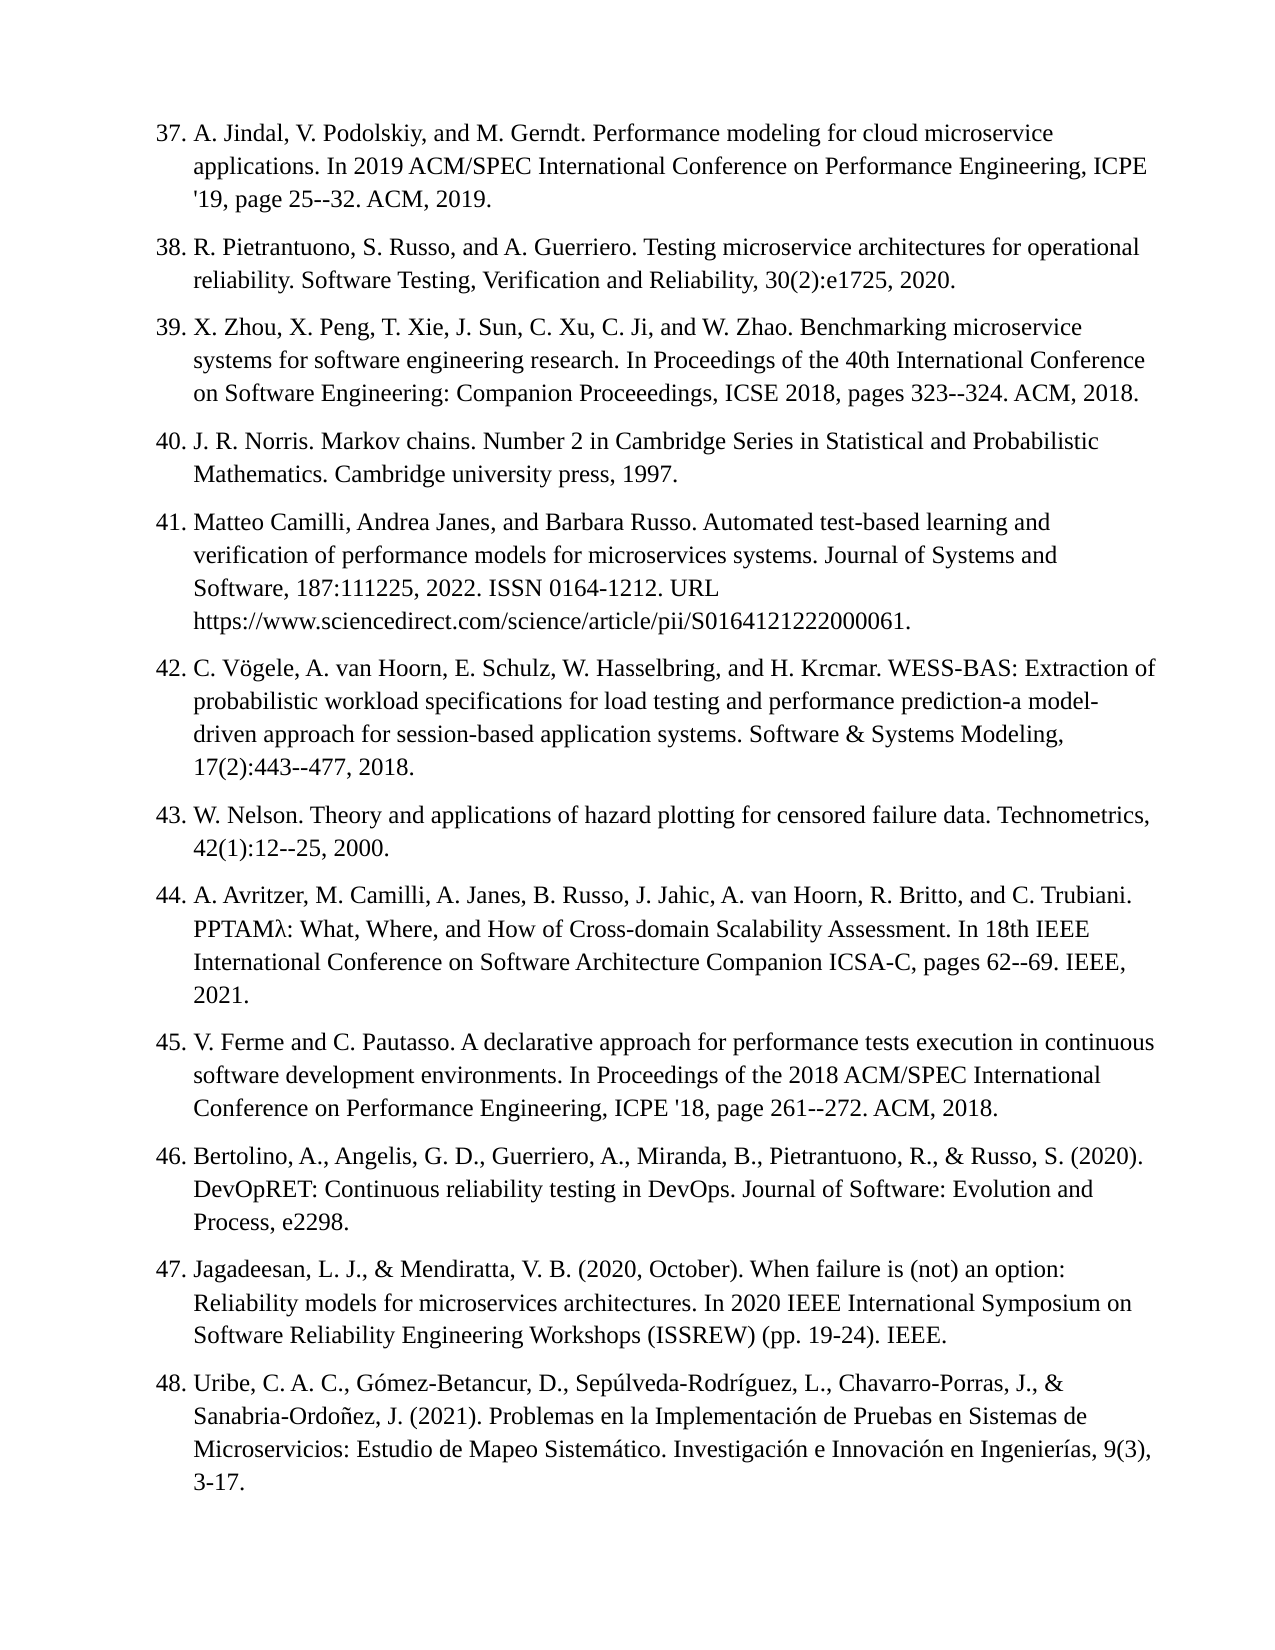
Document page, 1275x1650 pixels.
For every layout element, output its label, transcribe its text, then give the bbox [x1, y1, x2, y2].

list A. Jindal, V. Podolskiy, and M. Gerndt. Performance modeling for cloud microservice applications. In 2019 ACM/SPEC International Conference on Performance Engineering, ICPE '19, page 25--32. ACM, 2019. [156, 118, 1157, 213]
list J. R. Norris. Markov chains. Number 2 in Cambridge Series in Statistical and Probabilistic Mathematics. Cambridge university press, 1997. [156, 426, 1157, 488]
list Matteo Camilli, Andrea Janes, and Barbara Russo. Automated test-based learning and verification of performance models for microservices systems. Journal of Systems and Software, 187:111225, 2022. ISSN 0164-1212. URL https://www.sciencedirect.com/science/article/pii/S0164121222000061. [156, 507, 1157, 634]
list C. Vögele, A. van Hoorn, E. Schulz, W. Hasselbring, and H. Krcmar. WESS-BAS: Extraction of probabilistic workload specifications for load testing and performance prediction-a model-driven approach for session-based application systems. Software & Systems Modeling, 17(2):443--477, 2018. [156, 653, 1157, 781]
list X. Zhou, X. Peng, T. Xie, J. Sun, C. Xu, C. Ji, and W. Zhao. Benchmarking microservice systems for software engineering research. In Proceedings of the 40th International Conference on Software Engineering: Companion Proceeedings, ICSE 2018, pages 323--324. ACM, 2018. [156, 312, 1157, 407]
list R. Pietrantuono, S. Russo, and A. Guerriero. Testing microservice architectures for operational reliability. Software Testing, Verification and Reliability, 30(2):e1725, 2020. [156, 232, 1157, 293]
list Bertolino, A., Angelis, G. D., Guerriero, A., Miranda, B., Pietrantuono, R., & Russo, S. (2020). DevOpRET: Continuous reliability testing in DevOps. Journal of Software: Evolution and Process, e2298. [156, 1141, 1157, 1236]
list V. Ferme and C. Pautasso. A declarative approach for performance tests execution in continuous software development environments. In Proceedings of the 2018 ACM/SPEC International Conference on Performance Engineering, ICPE '18, page 261--272. ACM, 2018. [156, 1027, 1157, 1122]
list W. Nelson. Theory and applications of hazard plotting for censored failure data. Technometrics, 42(1):12--25, 2000. [156, 800, 1157, 862]
list A. Avritzer, M. Camilli, A. Janes, B. Russo, J. Jahic, A. van Hoorn, R. Britto, and C. Trubiani. PPTAMλ: What, Where, and How of Cross-domain Scalability Assessment. In 18th IEEE International Conference on Software Architecture Companion ICSA-C, pages 62--69. IEEE, 2021. [156, 881, 1157, 1008]
list Uribe, C. A. C., Gómez-Betancur, D., Sepúlveda-Rodríguez, L., Chavarro-Porras, J., & Sanabria-Ordoñez, J. (2021). Problemas en la Implementación de Pruebas en Sistemas de Microservicios: Estudio de Mapeo Sistemático. Investigación e Innovación en Ingenierías, 9(3), 3-17. [156, 1368, 1157, 1496]
list Jagadeesan, L. J., & Mendiratta, V. B. (2020, October). When failure is (not) an option: Reliability models for microservices architectures. In 2020 IEEE International Symposium on Software Reliability Engineering Workshops (ISSREW) (pp. 19-24). IEEE. [156, 1254, 1157, 1349]
